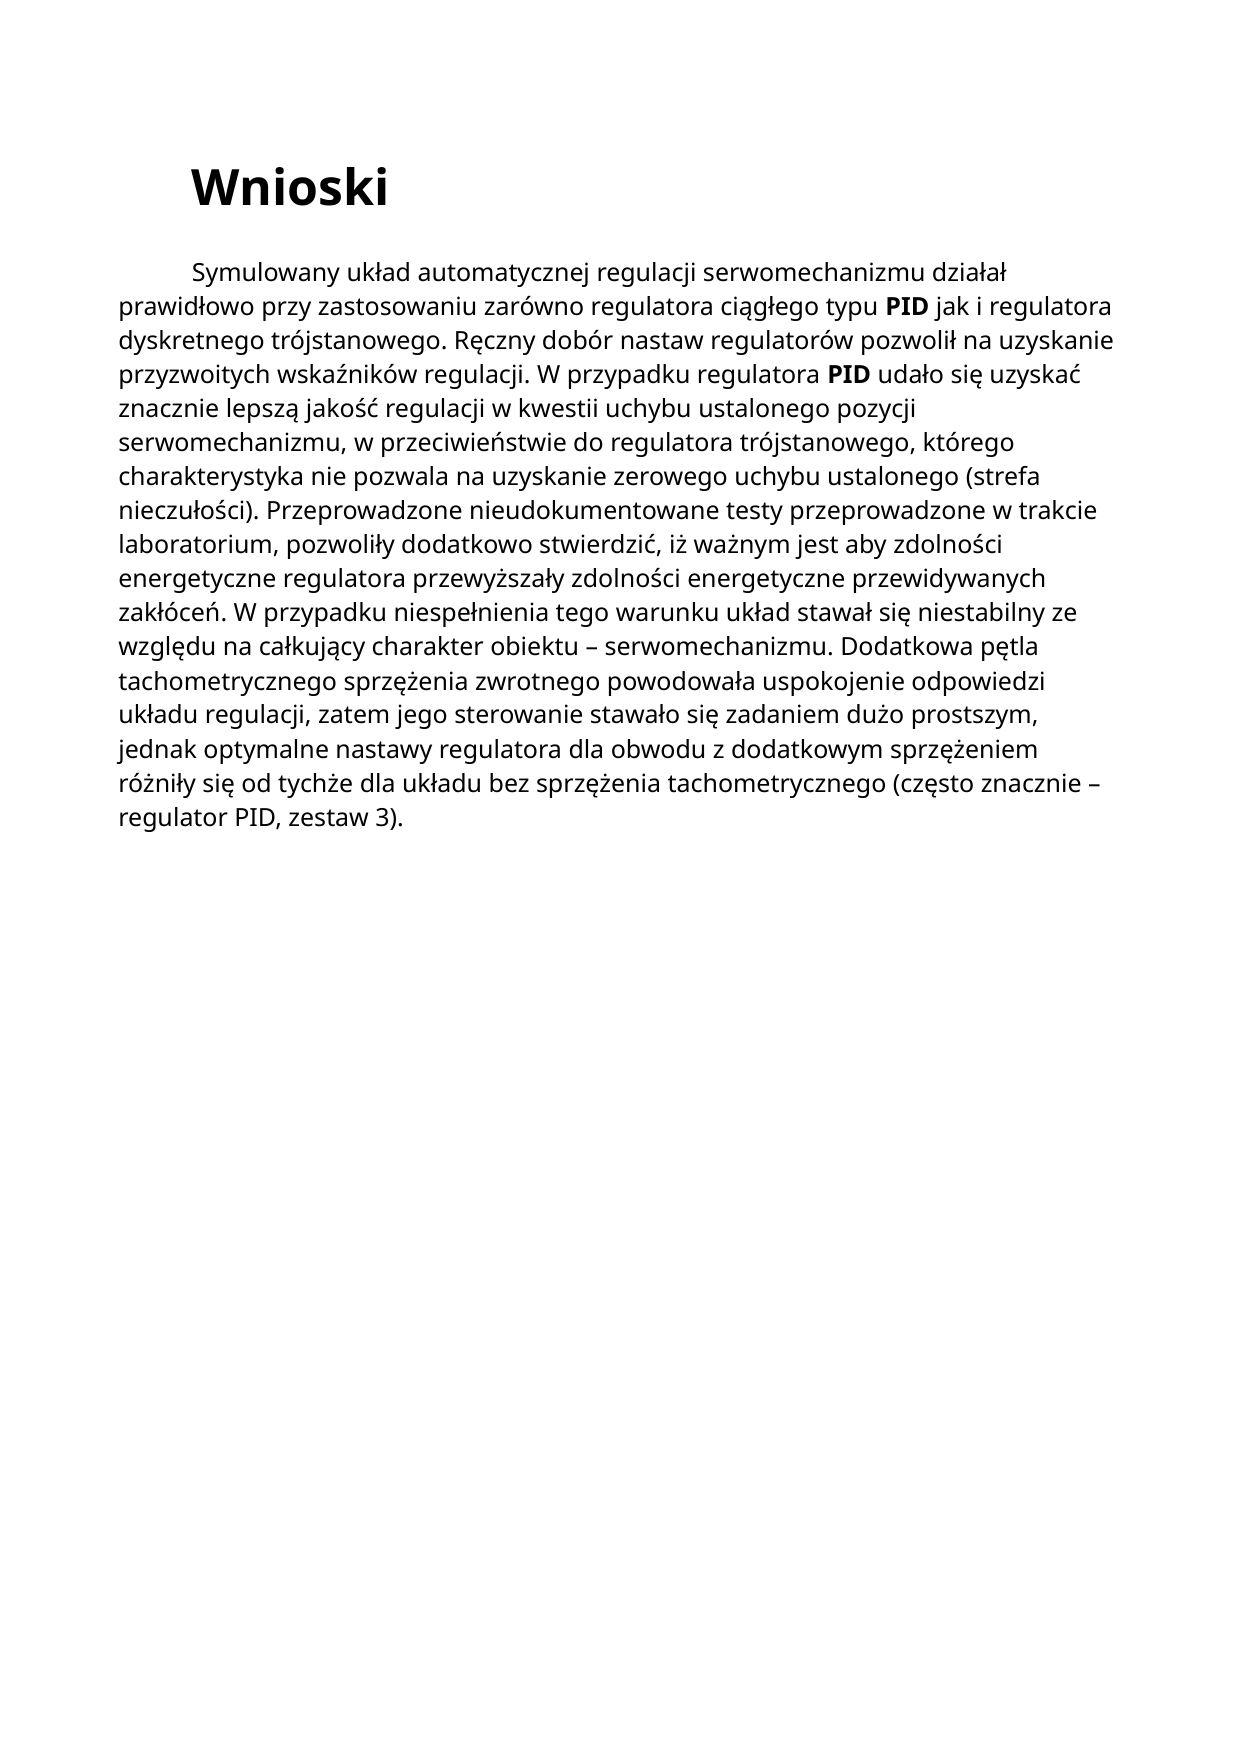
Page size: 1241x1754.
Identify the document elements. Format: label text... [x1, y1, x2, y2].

text Wnioski [118, 152, 1122, 220]
text Symulowany układ automatycznej regulacji serwomechanizmu działał prawidłowo przy zastosowaniu zarówno regulatora ciągłego typu PID jak i regulatora dyskretnego trójstanowego. Ręczny dobór nastaw regulatorów pozwolił na uzyskanie przyzwoitych wskaźników regulacji. W przypadku regulatora PID udało się uzyskać znacznie lepszą jakość regulacji w kwestii uchybu ustalonego pozycji serwomechanizmu, w przeciwieństwie do regulatora trójstanowego, którego charakterystyka nie pozwala na uzyskanie zerowego uchybu ustalonego (strefa nieczułości). Przeprowadzone nieudokumentowane testy przeprowadzone w trakcie laboratorium, pozwoliły dodatkowo stwierdzić, iż ważnym jest aby zdolności energetyczne regulatora przewyższały zdolności energetyczne przewidywanych zakłóceń. W przypadku niespełnienia tego warunku układ stawał się niestabilny ze względu na całkujący charakter obiektu – serwomechanizmu. Dodatkowa pętla tachometrycznego sprzężenia zwrotnego powodowała uspokojenie odpowiedzi układu regulacji, zatem jego sterowanie stawało się zadaniem dużo prostszym, jednak optymalne nastawy regulatora dla obwodu z dodatkowym sprzężeniem różniły się od tychże dla układu bez sprzężenia tachometrycznego (często znacznie – regulator PID, zestaw 3). [118, 254, 1122, 833]
